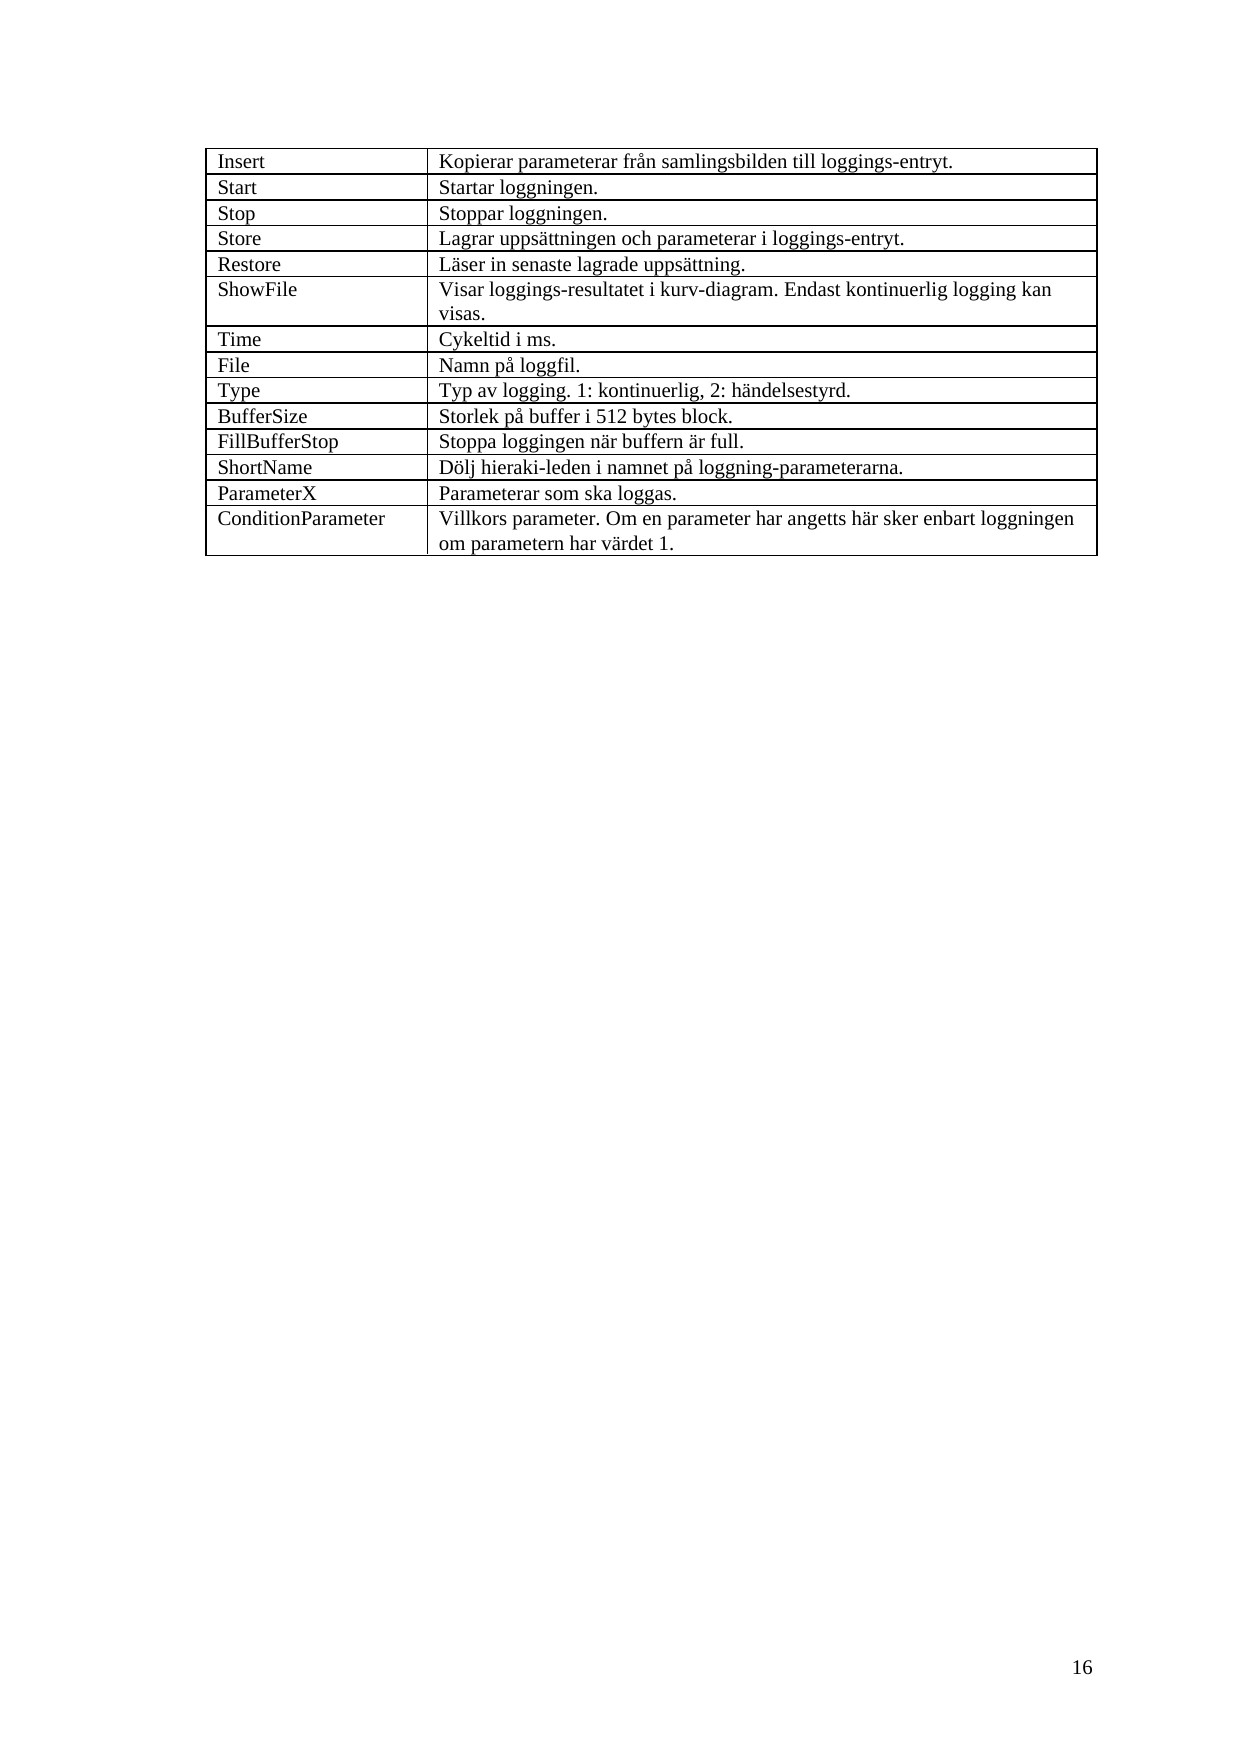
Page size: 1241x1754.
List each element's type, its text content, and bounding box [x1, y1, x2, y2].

table_cell Time [207, 327, 427, 351]
table_cell Stoppar loggningen. [428, 201, 1096, 224]
table_cell Cykeltid i ms. [428, 327, 1096, 351]
table_cell Restore [207, 252, 427, 276]
table_cell Store [207, 226, 427, 250]
table_cell Dölj hieraki-leden i namnet på loggning-parameterarna. [428, 455, 1096, 479]
table_cell Startar loggningen. [428, 175, 1096, 199]
table_cell Start [207, 175, 427, 199]
table_cell Namn på loggfil. [428, 353, 1096, 377]
table_cell FillBufferStop [207, 430, 427, 453]
table_cell ConditionParameter [207, 506, 427, 554]
table_cell Insert [207, 149, 427, 173]
table_cell Stoppa loggingen när buffern är full. [428, 430, 1096, 453]
table_cell ParameterX [207, 481, 427, 505]
table_cell ShortName [207, 455, 427, 479]
table_cell Type [207, 378, 427, 402]
table_cell Parameterar som ska loggas. [428, 481, 1096, 505]
table_cell Lagrar uppsättningen och parameterar i loggings-entryt. [428, 226, 1096, 250]
table_cell BufferSize [207, 404, 427, 428]
table_cell ShowFile [207, 277, 427, 325]
table_cell Storlek på buffer i 512 bytes block. [428, 404, 1096, 428]
table_cell Läser in senaste lagrade uppsättning. [428, 252, 1096, 276]
table_cell Typ av logging. 1: kontinuerlig, 2: händelsestyrd. [428, 378, 1096, 402]
table_cell Kopierar parameterar från samlingsbilden till loggings-entryt. [428, 149, 1096, 173]
table_cell Stop [207, 201, 427, 224]
table_cell Visar loggings-resultatet i kurv-diagram. Endast kontinuerlig logging kan visas. [428, 277, 1096, 325]
table_cell Villkors parameter. Om en parameter har angetts här sker enbart loggningen om parametern har värdet 1. [428, 506, 1096, 554]
table_cell File [207, 353, 427, 377]
